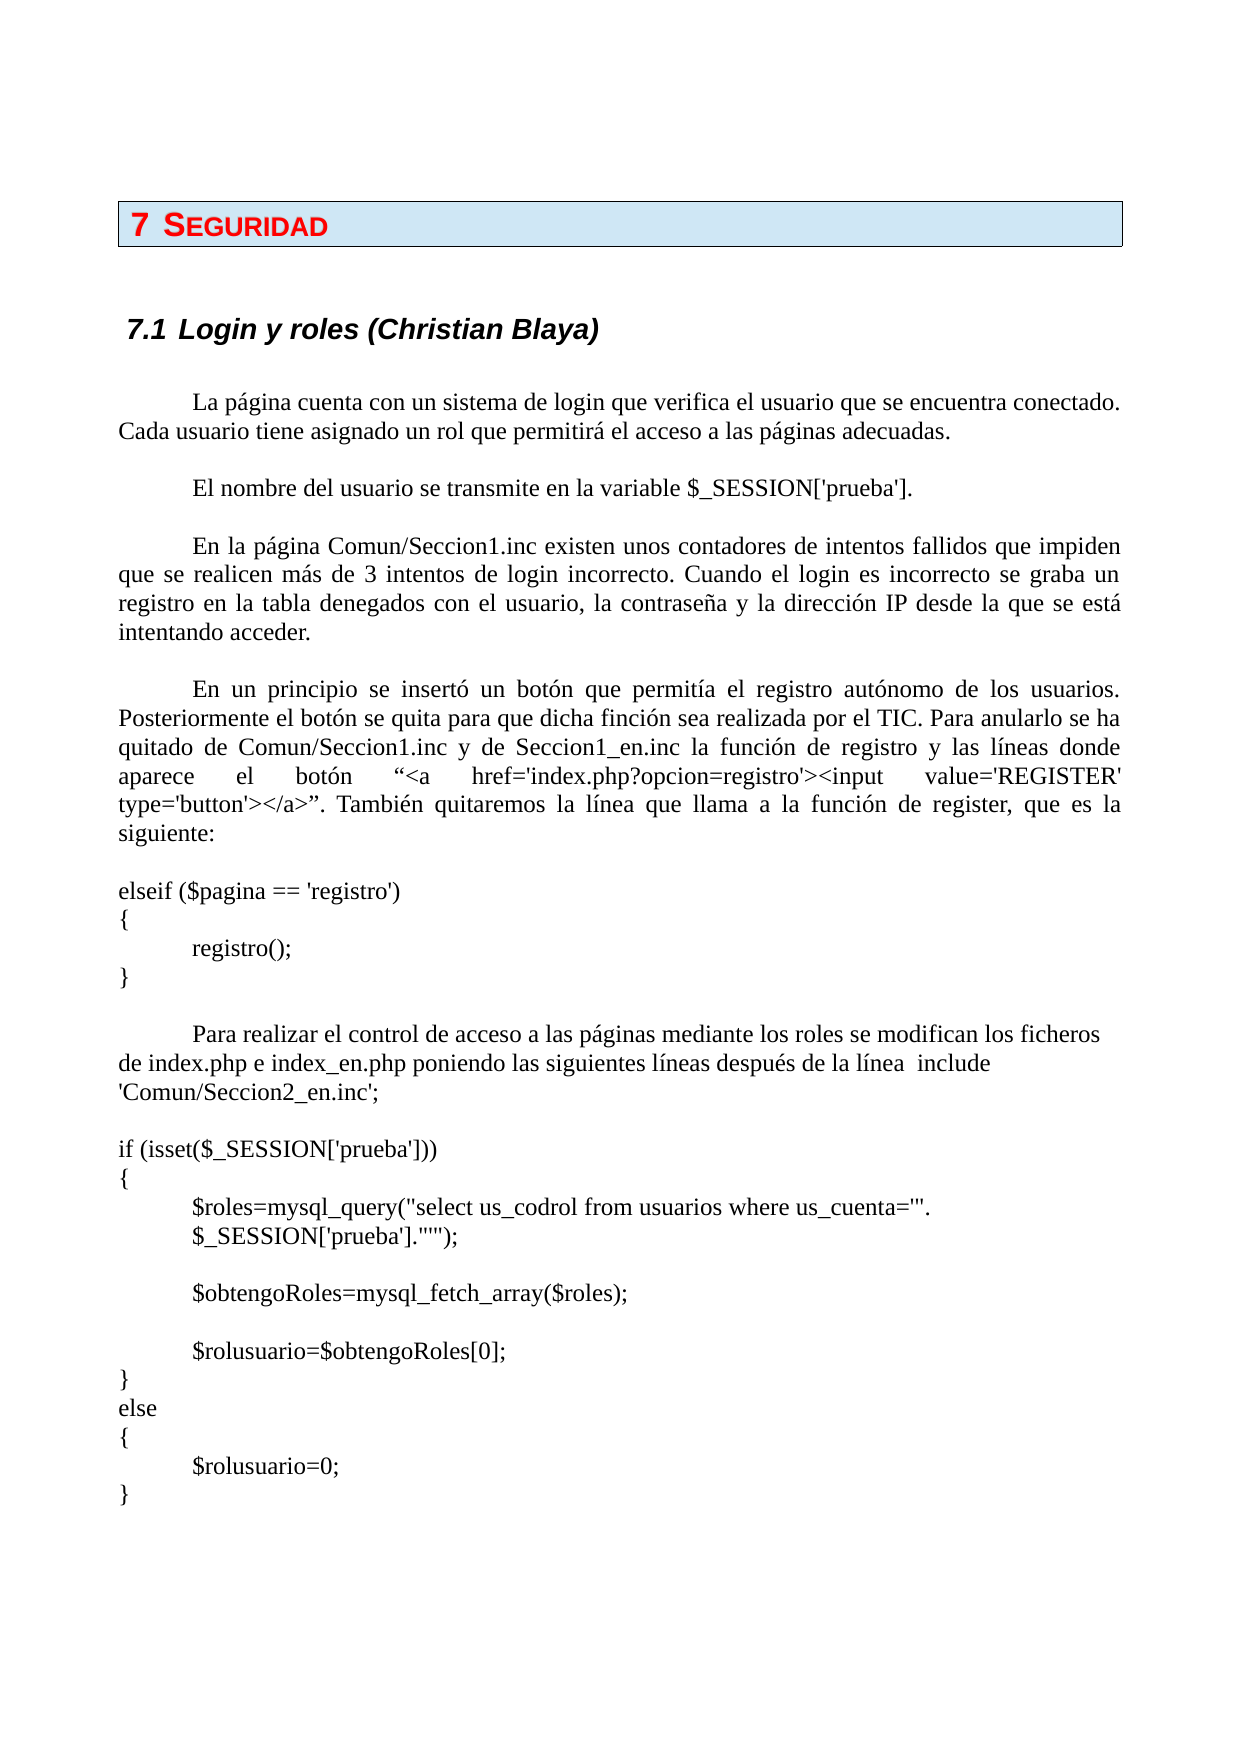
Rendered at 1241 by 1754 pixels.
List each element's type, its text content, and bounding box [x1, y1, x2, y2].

text Para realizar el control de acceso a las páginas mediante los roles se modifican los ficheros de index.php e index_en.php poniendo las siguientes líneas después de la línea include 'Comun/Seccion2_en.inc'; [118, 1019, 1122, 1106]
text La página cuenta con un sistema de login que verifica el usuario que se encuentra conectado. Cada usuario tiene asignado un rol que permitirá el acceso a las páginas adecuadas. [118, 387, 1122, 444]
text { [118, 904, 1122, 933]
text El nombre del usuario se transmite en la variable $_SESSION['prueba']. [118, 473, 1122, 502]
text } [118, 1364, 1122, 1393]
text { [118, 1422, 1122, 1451]
text } [118, 962, 1122, 991]
text elseif ($pagina == 'registro') [118, 876, 1122, 904]
text $roles=mysql_query("select us_codrol from usuarios where us_cuenta='".$_SESSION['prueba']."'"); [192, 1192, 1122, 1249]
text $rolusuario=0; [118, 1451, 1122, 1479]
text $obtengoRoles=mysql_fetch_array($roles); [118, 1278, 1122, 1307]
text $rolusuario=$obtengoRoles[0]; [118, 1336, 1122, 1364]
text else [118, 1393, 1122, 1422]
text } [118, 1479, 1122, 1508]
subtitle Login y roles (Christian Blaya) [118, 312, 1122, 346]
text En la página Comun/Seccion1.inc existen unos contadores de intentos fallidos que impiden que se realicen más de 3 intentos de login incorrecto. Cuando el login es incorrecto se graba un registro en la tabla denegados con el usuario, la contraseña y la dirección IP desde la que se está intentando acceder. [118, 531, 1122, 646]
subtitle Seguridad [119, 202, 1122, 246]
text { [118, 1163, 1122, 1192]
text if (isset($_SESSION['prueba'])) [118, 1134, 1122, 1163]
text En un principio se insertó un botón que permitía el registro autónomo de los usuarios. Posteriormente el botón se quita para que dicha finción sea realizada por el TIC. Para anularlo se ha quitado de Comun/Seccion1.inc y de Seccion1_en.inc la función de registro y las líneas donde aparece el botón “<a href='index.php?opcion=registro'><input value='REGISTER' type='button'></a>”. También quitaremos la línea que llama a la función de register, que es la siguiente: [118, 674, 1122, 847]
text registro(); [118, 933, 1122, 962]
